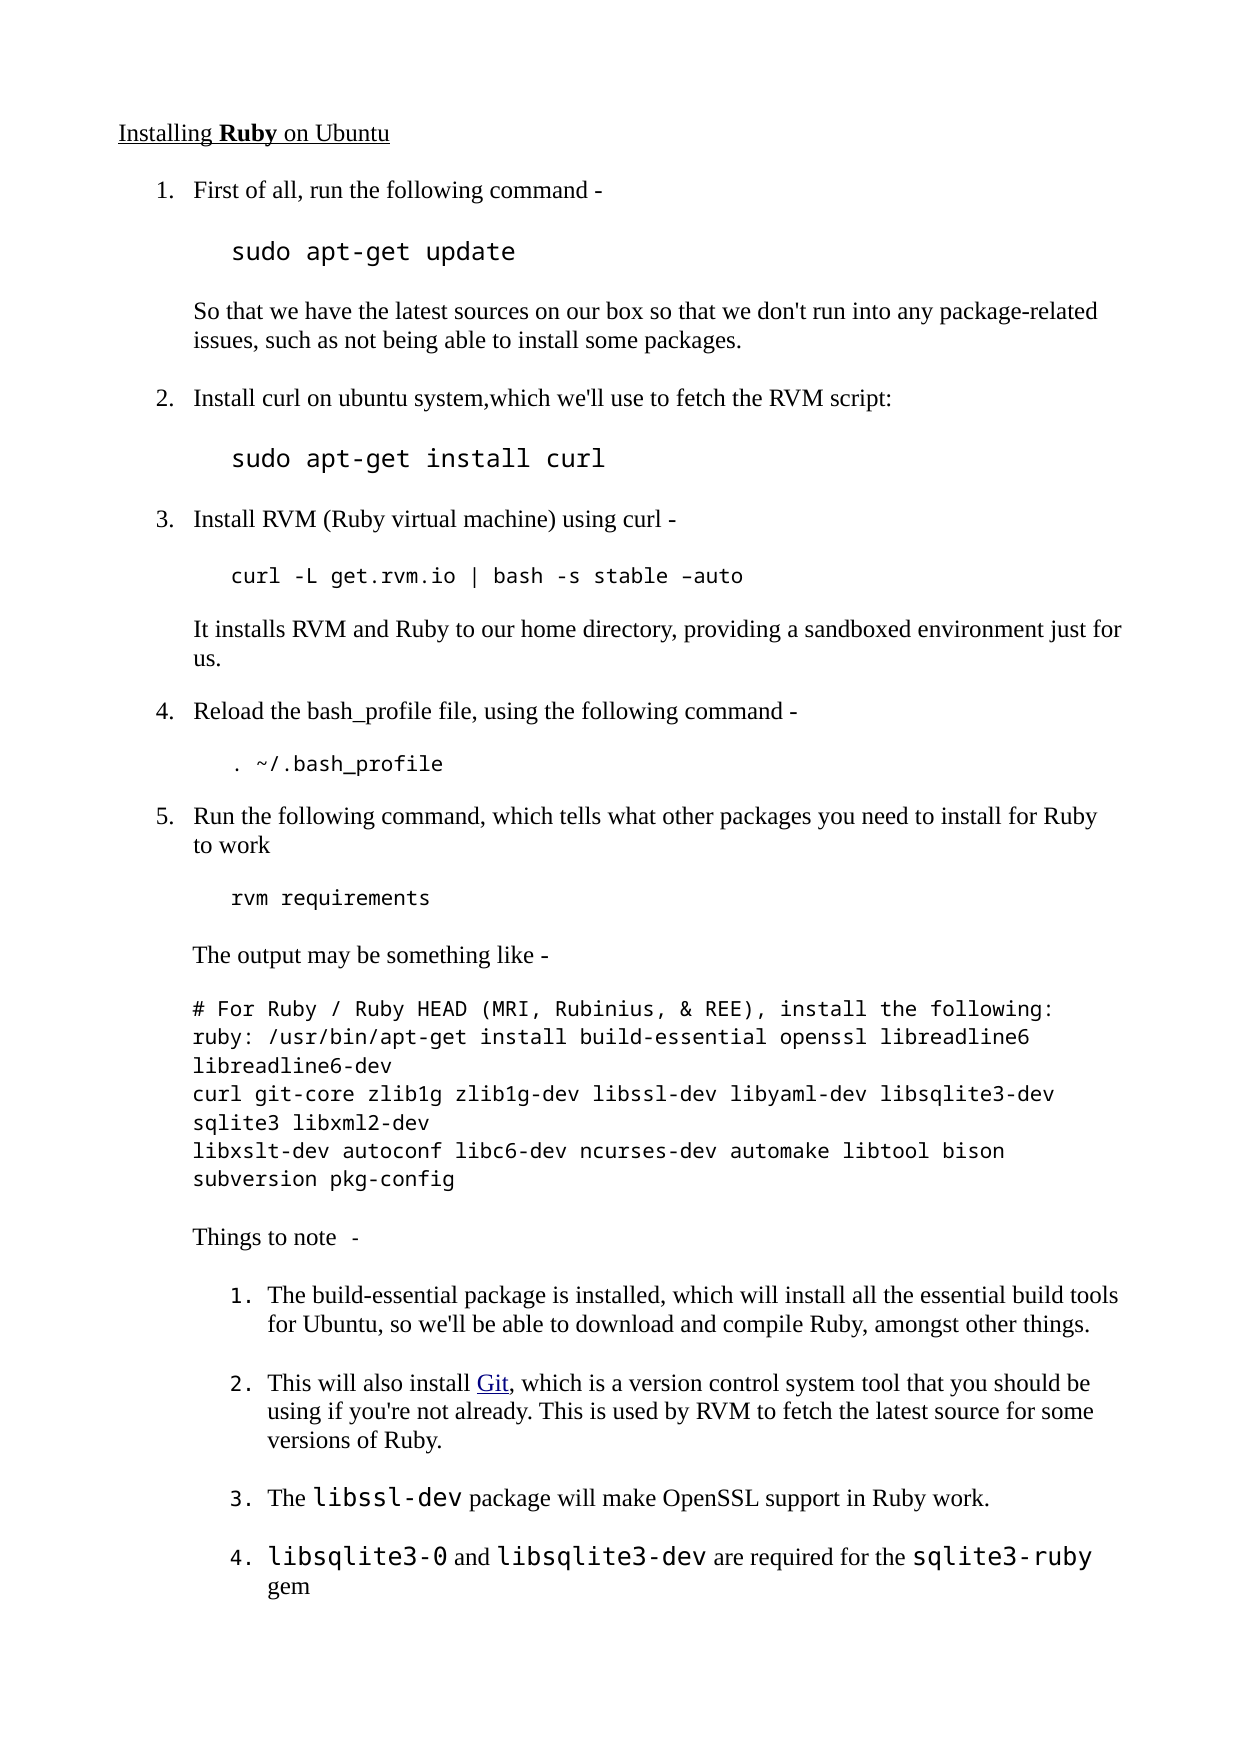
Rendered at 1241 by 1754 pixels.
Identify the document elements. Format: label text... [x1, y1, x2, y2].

text curl git-core zlib1g zlib1g-dev libssl-dev libyaml-dev libsqlite3-dev sqlite3 libxml2-dev [118, 1079, 1122, 1136]
list Run the following command, which tells what other packages you need to install for Ruby to work [156, 801, 1122, 859]
list First of all, run the following command - [156, 176, 1122, 204]
list This will also install Git, which is a version control system tool that you should be using if you're not already. This is used by RVM to fetch the latest source for some versions of Ruby. [229, 1368, 1122, 1454]
list Reload the bash_profile file, using the following command - [156, 696, 1122, 724]
text ruby: /usr/bin/apt-get install build-essential openssl libreadline6 libreadline6-dev [118, 1022, 1122, 1079]
list The libssl-dev package will make OpenSSL support in Ruby work. [229, 1483, 1122, 1513]
text Installing Ruby on Ubuntu [118, 118, 1122, 147]
list sudo apt-get update [193, 233, 1122, 267]
list The build-essential package is installed, which will install all the essential build tools for Ubuntu, so we'll be able to download and compile Ruby, amongst other things. [229, 1281, 1122, 1338]
list curl -L get.rvm.io | bash -s stable –auto [193, 561, 1122, 590]
text The output may be something like - [118, 940, 1122, 969]
text libxslt-dev autoconf libc6-dev ncurses-dev automake libtool bison subversion pkg-config [118, 1136, 1122, 1193]
list So that we have the latest sources on our box so that we don't run into any package-related issues, such as not being able to install some packages. [156, 296, 1122, 354]
list sudo apt-get install curl [193, 441, 1122, 474]
text # For Ruby / Ruby HEAD (MRI, Rubinius, & REE), install the following: [118, 994, 1122, 1022]
list libsqlite3-0 and libsqlite3-dev are required for the sqlite3-ruby gem [229, 1542, 1122, 1600]
list Install RVM (Ruby virtual machine) using curl - [156, 504, 1122, 532]
list rvm requirements [193, 883, 1122, 912]
list Install curl on ubuntu system,which we'll use to fetch the RVM script: [156, 383, 1122, 412]
list . ~/.bash_profile [193, 749, 1122, 777]
text Things to note - [118, 1222, 1122, 1251]
list It installs RVM and Ruby to our home directory, providing a sandboxed environment just for us. [156, 614, 1122, 671]
